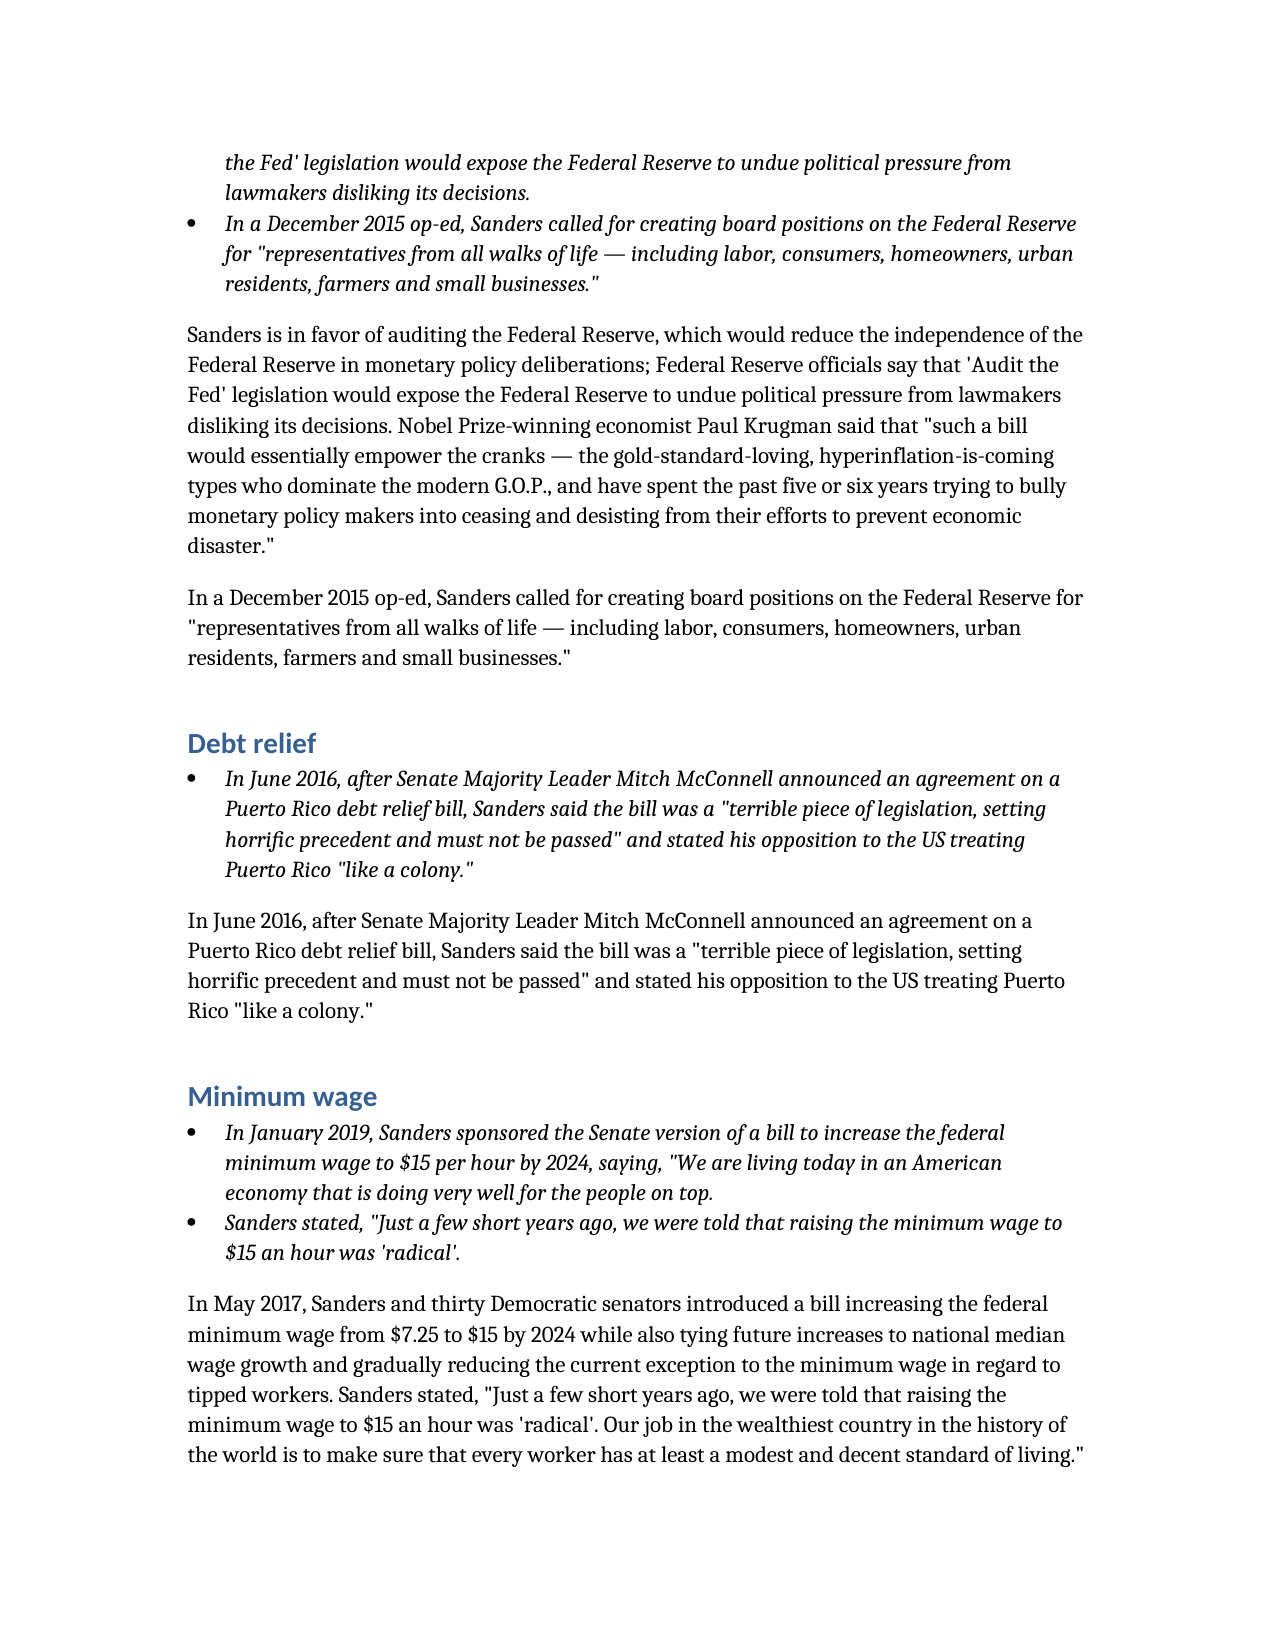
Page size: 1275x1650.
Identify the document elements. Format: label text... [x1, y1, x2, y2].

list In January 2019, Sanders sponsored the Senate version of a bill to increase the federal minimum wage to $15 per hour by 2024, saying, "We are living today in an American economy that is doing very well for the people on top. [187, 1119, 1087, 1206]
list the Fed' legislation would expose the Federal Reserve to undue political pressure from lawmakers disliking its decisions. [187, 150, 1087, 207]
list In a December 2015 op-ed, Sanders called for creating board positions on the Federal Reserve for "representatives from all walks of life — including labor, consumers, homeowners, urban residents, farmers and small businesses." [187, 210, 1087, 297]
list Sanders stated, "Just a few short years ago, we were told that raising the minimum wage to $15 an hour was 'radical'. [187, 1210, 1087, 1267]
subtitle Minimum wage [187, 1078, 1087, 1114]
subtitle Debt relief [187, 725, 1087, 761]
list In June 2016, after Senate Majority Leader Mitch McConnell announced an agreement on a Puerto Rico debt relief bill, Sanders said the bill was a "terrible piece of legislation, setting horrific precedent and must not be passed" and stated his opposition to the US treating Puerto Rico "like a colony." [187, 766, 1087, 883]
text Sanders is in favor of auditing the Federal Reserve, which would reduce the independence of the Federal Reserve in monetary policy deliberations; Federal Reserve officials say that 'Audit the Fed' legislation would expose the Federal Reserve to undue political pressure from lawmakers disliking its decisions. Nobel Prize-winning economist Paul Krugman said that "such a bill would essentially empower the cranks — the gold-standard-loving, hyperinflation-is-coming types who dominate the modern G.O.P., and have spent the past five or six years trying to bully monetary policy makers into ceasing and desisting from their efforts to prevent economic disaster." [187, 322, 1087, 560]
text In May 2017, Sanders and thirty Democratic senators introduced a bill increasing the federal minimum wage from $7.25 to $15 by 2024 while also tying future increases to national median wage growth and gradually reducing the current exception to the minimum wage in regard to tipped workers. Sanders stated, "Just a few short years ago, we were told that raising the minimum wage to $15 an hour was 'radical'. Our job in the wealthiest country in the history of the world is to make sure that every worker has at least a modest and decent standard of living." [187, 1291, 1087, 1469]
text In June 2016, after Senate Majority Leader Mitch McConnell announced an agreement on a Puerto Rico debt relief bill, Sanders said the bill was a "terrible piece of legislation, setting horrific precedent and must not be passed" and stated his opposition to the US treating Puerto Rico "like a colony." [187, 908, 1087, 1024]
text In a December 2015 op-ed, Sanders called for creating board positions on the Federal Reserve for "representatives from all walks of life — including labor, consumers, homeowners, urban residents, farmers and small businesses." [187, 584, 1087, 671]
